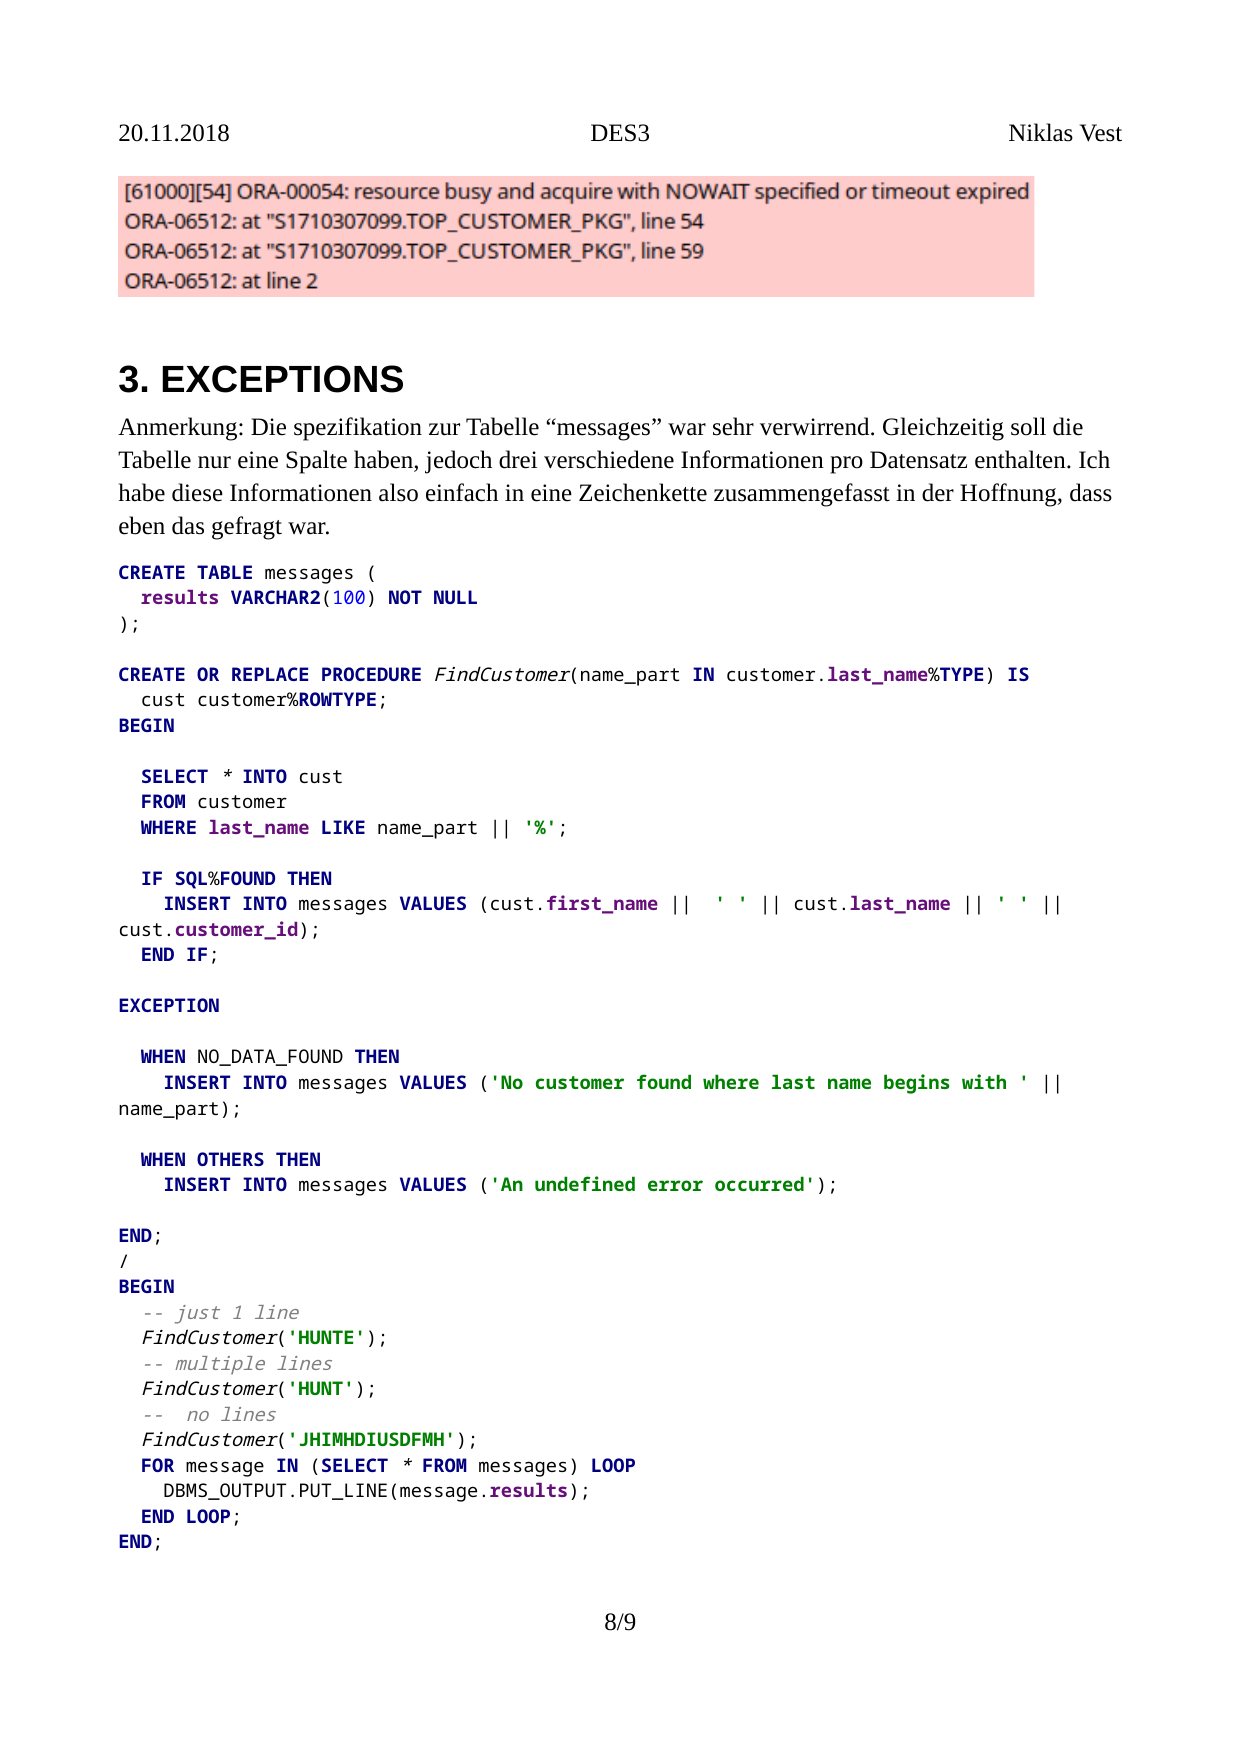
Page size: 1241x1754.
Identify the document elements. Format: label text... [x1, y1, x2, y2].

text FindCustomer('HUNT'); [118, 1376, 1122, 1401]
text ); [118, 610, 1122, 636]
text cust customer%ROWTYPE; [118, 687, 1122, 712]
text / [118, 1248, 1122, 1273]
subtitle 3. EXCEPTIONS [118, 357, 1122, 400]
text END LOOP; [118, 1503, 1122, 1529]
text END IF; [118, 942, 1122, 967]
text INSERT INTO messages VALUES (cust.first_name || ' ' || cust.last_name || ' ' || cust.customer_id); [118, 891, 1122, 942]
text FindCustomer('HUNTE'); [118, 1324, 1122, 1350]
text results VARCHAR2(100) NOT NULL [118, 584, 1122, 610]
text -- no lines [118, 1401, 1122, 1427]
text FOR message IN (SELECT * FROM messages) LOOP [118, 1452, 1122, 1478]
picture [118, 176, 1035, 297]
text FROM customer [118, 789, 1122, 814]
text BEGIN [118, 1273, 1122, 1299]
text EXCEPTION [118, 993, 1122, 1018]
text CREATE OR REPLACE PROCEDURE FindCustomer(name_part IN customer.last_name%TYPE) IS [118, 661, 1122, 687]
text WHEN OTHERS THEN [118, 1146, 1122, 1171]
text CREATE TABLE messages ( [118, 559, 1122, 584]
text WHEN NO_DATA_FOUND THEN [118, 1044, 1122, 1069]
text DBMS_OUTPUT.PUT_LINE(message.results); [118, 1478, 1122, 1503]
text BEGIN [118, 712, 1122, 738]
text FindCustomer('JHIMHDIUSDFMH'); [118, 1427, 1122, 1452]
text INSERT INTO messages VALUES ('An undefined error occurred'); [118, 1171, 1122, 1197]
text WHERE last_name LIKE name_part || '%'; [118, 814, 1122, 840]
text SELECT * INTO cust [118, 763, 1122, 789]
text END; [118, 1529, 1122, 1554]
text INSERT INTO messages VALUES ('No customer found where last name begins with ' || name_part); [118, 1069, 1122, 1120]
text Anmerkung: Die spezifikation zur Tabelle “messages” war sehr verwirrend. Gleichzeitig soll die Tabelle nur eine Spalte haben, jedoch drei verschiedene Informationen pro Datensatz enthalten. Ich habe diese Informationen also einfach in eine Zeichenkette zusammengefasst in der Hoffnung, dass eben das gefragt war. [118, 412, 1122, 540]
text -- multiple lines [118, 1350, 1122, 1376]
text -- just 1 line [118, 1299, 1122, 1324]
text IF SQL%FOUND THEN [118, 865, 1122, 891]
text END; [118, 1222, 1122, 1248]
